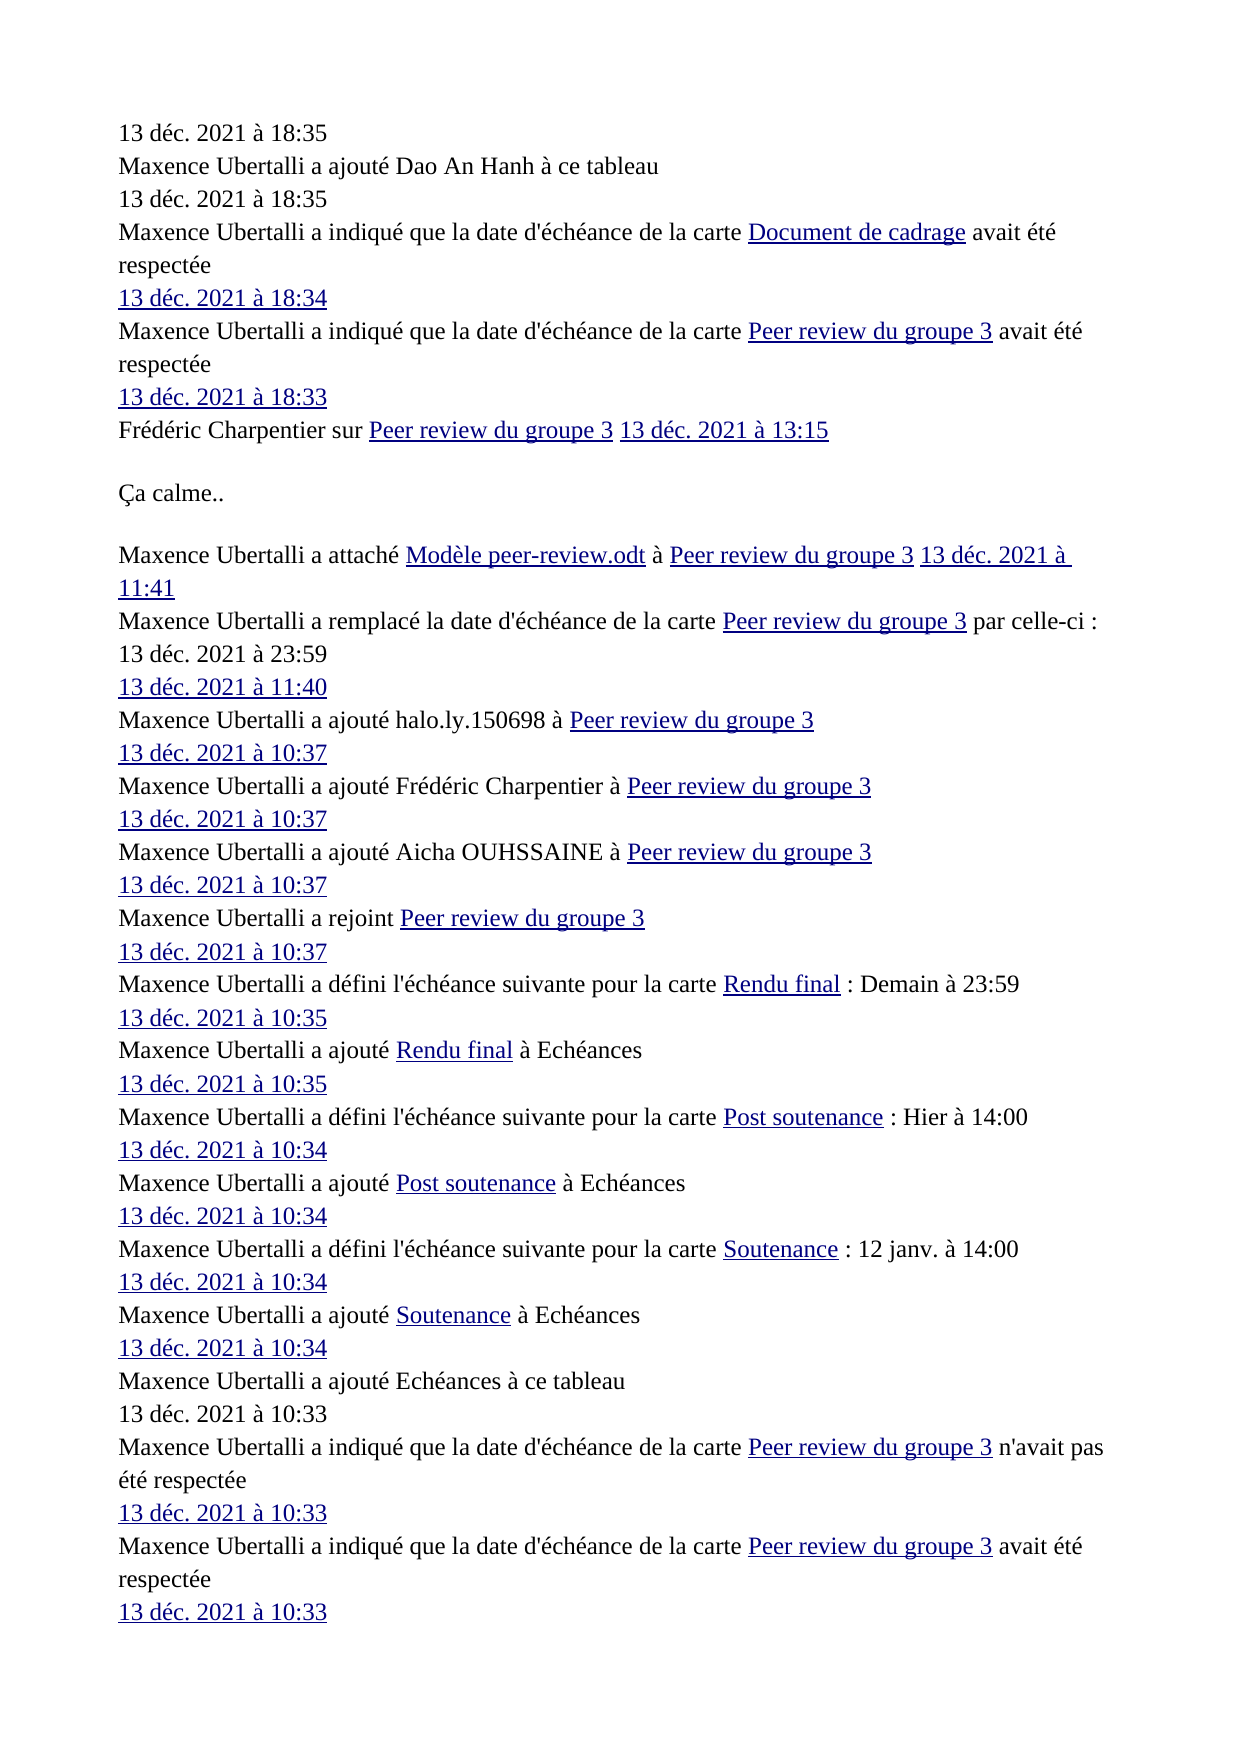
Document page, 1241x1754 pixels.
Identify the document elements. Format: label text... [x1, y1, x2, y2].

text 13 déc. 2021 à 18:35 [118, 118, 1122, 147]
text Maxence Ubertalli a ajouté Dao An Hanh à ce tableau [118, 151, 1122, 180]
text 13 déc. 2021 à 10:37 [118, 937, 1122, 965]
text Maxence Ubertalli a ajouté Rendu final à Echéances [118, 1036, 1122, 1064]
text Maxence Ubertalli a indiqué que la date d'échéance de la carte Peer review du groupe 3 n'avait pas été respectée [118, 1432, 1122, 1494]
text 13 déc. 2021 à 18:34 [118, 283, 1122, 312]
text 13 déc. 2021 à 10:34 [118, 1135, 1122, 1163]
text Maxence Ubertalli a défini l'échéance suivante pour la carte Soutenance : 12 janv. à 14:00 [118, 1234, 1122, 1262]
text 13 déc. 2021 à 18:33 [118, 382, 1122, 411]
text 13 déc. 2021 à 18:35 [118, 184, 1122, 213]
text Maxence Ubertalli a ajouté Frédéric Charpentier à Peer review du groupe 3 [118, 771, 1122, 800]
text 13 déc. 2021 à 10:33 [118, 1498, 1122, 1527]
text Maxence Ubertalli a attaché Modèle peer-review.odt à Peer review du groupe 3 13 déc. 2021 à 11:41 [118, 540, 1122, 602]
text Frédéric Charpentier sur Peer review du groupe 3 13 déc. 2021 à 13:15 [118, 415, 1122, 444]
text 13 déc. 2021 à 10:34 [118, 1333, 1122, 1362]
text 13 déc. 2021 à 10:34 [118, 1201, 1122, 1229]
text 13 déc. 2021 à 10:34 [118, 1267, 1122, 1296]
text 13 déc. 2021 à 10:37 [118, 738, 1122, 767]
text Ça calme.. [118, 478, 1122, 507]
text 13 déc. 2021 à 10:37 [118, 804, 1122, 833]
text 13 déc. 2021 à 10:33 [118, 1597, 1122, 1626]
text Maxence Ubertalli a ajouté Echéances à ce tableau [118, 1366, 1122, 1394]
text 13 déc. 2021 à 11:40 [118, 672, 1122, 701]
text Maxence Ubertalli a ajouté Soutenance à Echéances [118, 1300, 1122, 1328]
text Maxence Ubertalli a indiqué que la date d'échéance de la carte Peer review du groupe 3 avait été respectée [118, 1531, 1122, 1593]
text Maxence Ubertalli a ajouté Post soutenance à Echéances [118, 1168, 1122, 1196]
text 13 déc. 2021 à 10:33 [118, 1399, 1122, 1428]
text Maxence Ubertalli a ajouté halo.ly.150698 à Peer review du groupe 3 [118, 705, 1122, 734]
text 13 déc. 2021 à 10:37 [118, 871, 1122, 899]
text Maxence Ubertalli a rejoint Peer review du groupe 3 [118, 903, 1122, 932]
text Maxence Ubertalli a indiqué que la date d'échéance de la carte Peer review du groupe 3 avait été respectée [118, 316, 1122, 378]
text 13 déc. 2021 à 10:35 [118, 1003, 1122, 1031]
text Maxence Ubertalli a défini l'échéance suivante pour la carte Rendu final : Demain à 23:59 [118, 969, 1122, 998]
text Maxence Ubertalli a indiqué que la date d'échéance de la carte Document de cadrage avait été respectée [118, 217, 1122, 279]
text Maxence Ubertalli a remplacé la date d'échéance de la carte Peer review du groupe 3 par celle-ci : 13 déc. 2021 à 23:59 [118, 606, 1122, 668]
text Maxence Ubertalli a ajouté Aicha OUHSSAINE à Peer review du groupe 3 [118, 837, 1122, 866]
text Maxence Ubertalli a défini l'échéance suivante pour la carte Post soutenance : Hier à 14:00 [118, 1102, 1122, 1130]
text 13 déc. 2021 à 10:35 [118, 1069, 1122, 1097]
